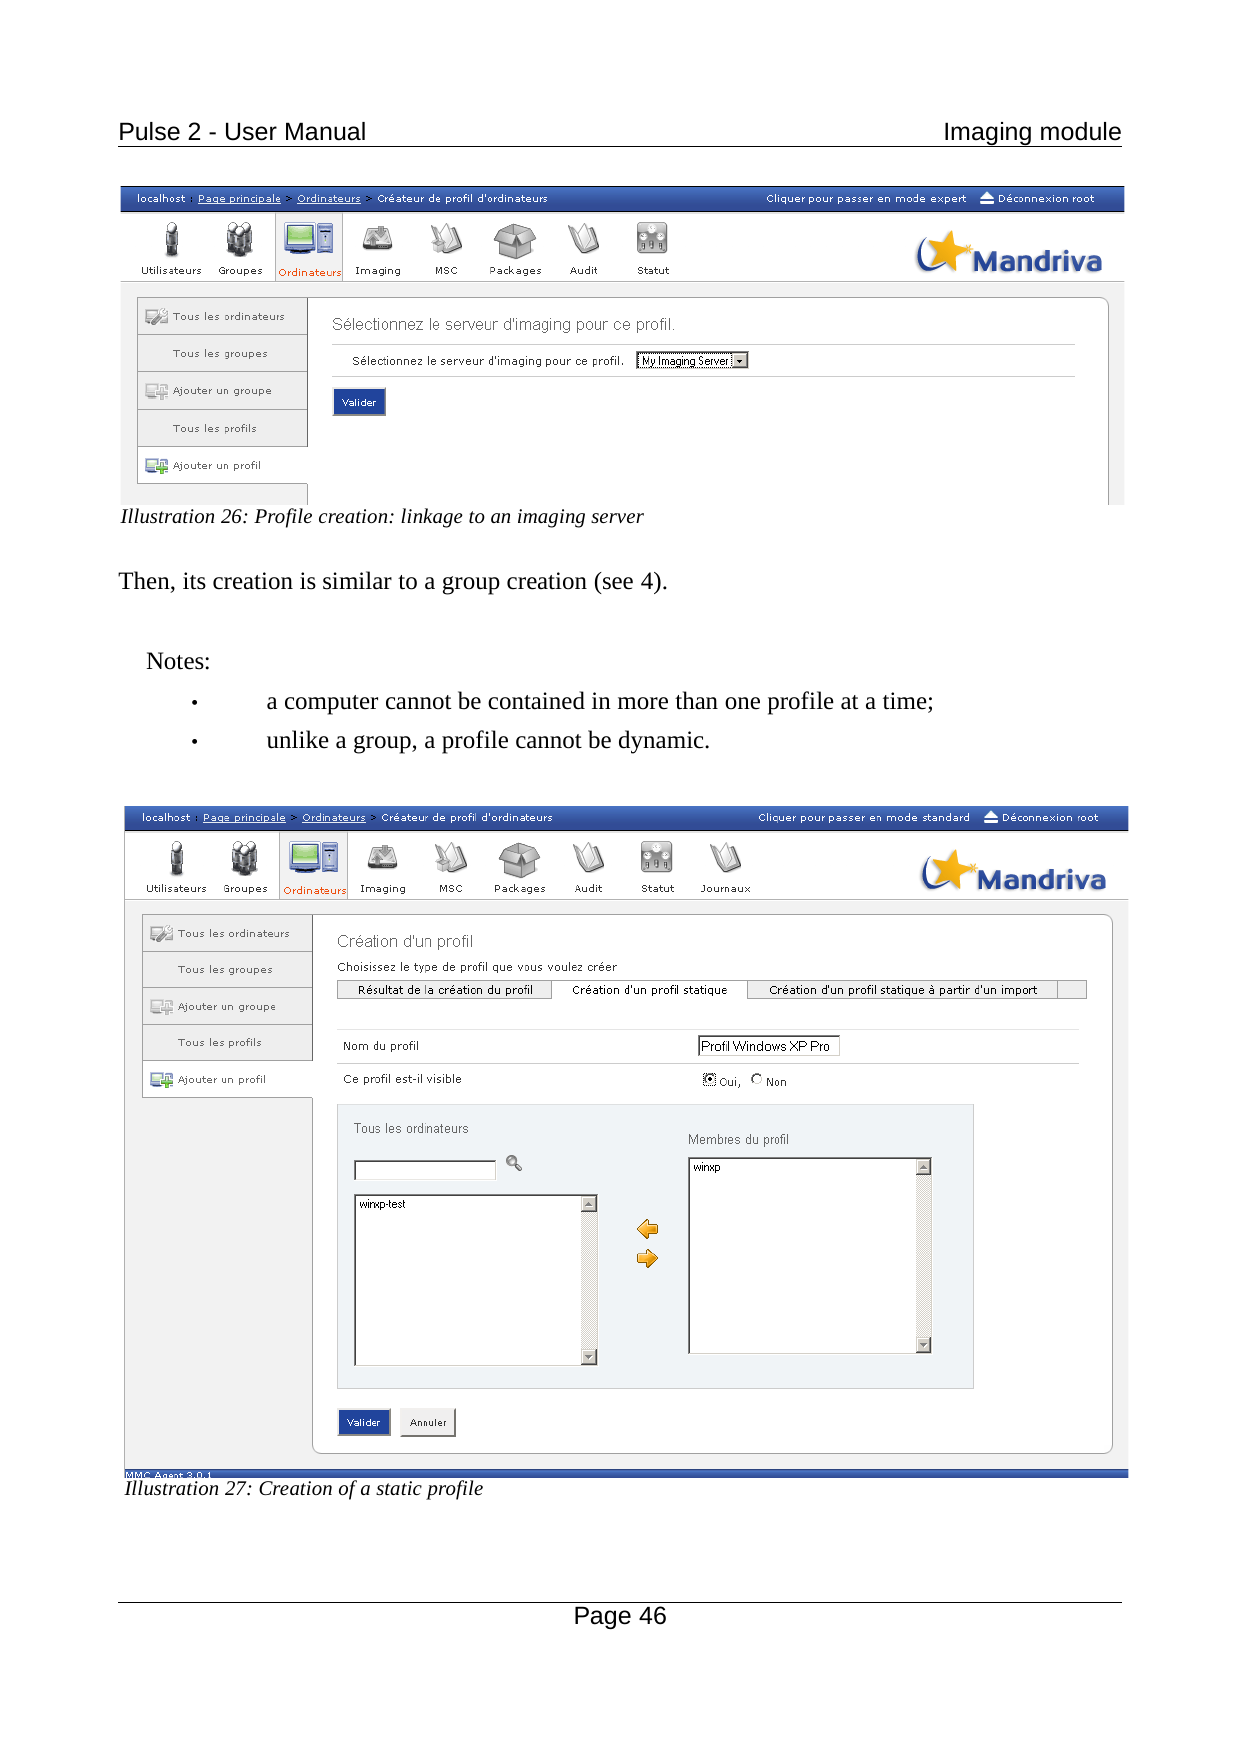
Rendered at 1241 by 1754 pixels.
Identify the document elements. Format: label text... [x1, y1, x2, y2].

text Then, its creation is similar to a group creation (see 4). [118, 567, 1122, 595]
text Notes: [118, 647, 1122, 675]
text Illustration 27: Creation of a static profile [124, 1478, 1128, 1500]
list unlike a group, a profile cannot be dynamic. [148, 726, 1122, 754]
picture [120, 186, 1125, 505]
text Illustration 26: Profile creation: linkage to an imaging server [120, 505, 1124, 527]
picture [124, 806, 1129, 1478]
list a computer cannot be contained in more than one profile at a time; [148, 687, 1122, 715]
